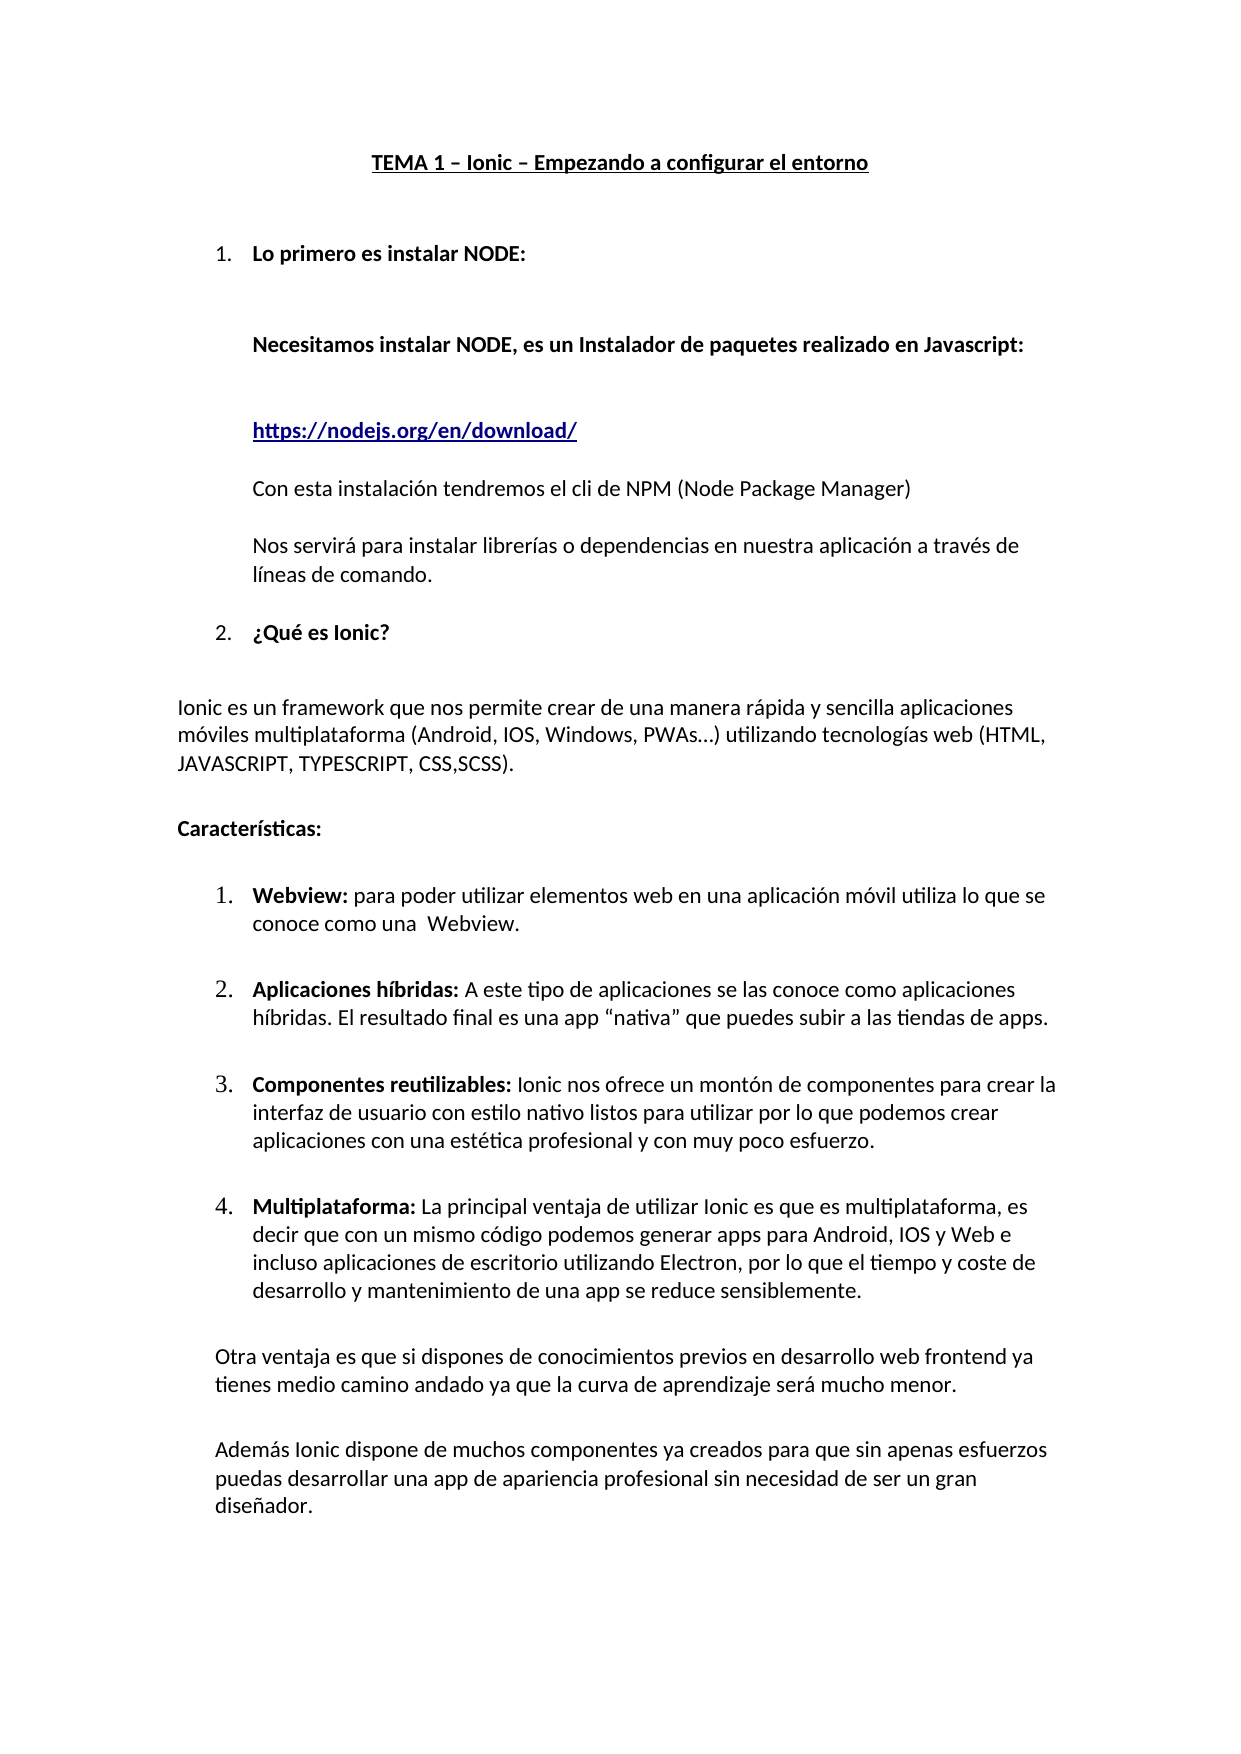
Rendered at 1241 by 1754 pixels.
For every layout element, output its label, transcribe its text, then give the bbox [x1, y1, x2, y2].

list https://nodejs.org/en/download/ [252, 416, 1063, 444]
text Otra ventaja es que si dispones de conocimientos previos en desarrollo web frontend ya tienes medio camino andado ya que la curva de aprendizaje será mucho menor. [215, 1342, 1063, 1398]
text Ionic es un framework que nos permite crear de una manera rápida y sencilla aplicaciones móviles multiplataforma (Android, IOS, Windows, PWAs…) utilizando tecnologías web (HTML, JAVASCRIPT, TYPESCRIPT, CSS,SCSS). [177, 693, 1063, 777]
list Nos servirá para instalar librerías o dependencias en nuestra aplicación a través de líneas de comando. [252, 532, 1063, 588]
list ¿Qué es Ionic? [215, 618, 1063, 646]
list Aplicaciones híbridas: A este tipo de aplicaciones se las conoce como aplicaciones híbridas. El resultado final es una app “nativa” que puedes subir a las tiendas de apps. [215, 974, 1063, 1031]
list Componentes reutilizables: Ionic nos ofrece un montón de componentes para crear la interfaz de usuario con estilo nativo listos para utilizar por lo que podemos crear aplicaciones con una estética profesional y con muy poco esfuerzo. [215, 1069, 1063, 1154]
text Características: [177, 814, 1063, 842]
list Webview: para poder utilizar elementos web en una aplicación móvil utiliza lo que se conoce como una Webview. [215, 880, 1063, 937]
list Con esta instalación tendremos el cli de NPM (Node Package Manager) [252, 474, 1063, 502]
text Además Ionic dispone de muchos componentes ya creados para que sin apenas esfuerzos puedas desarrollar una app de apariencia profesional sin necesidad de ser un gran diseñador. [215, 1436, 1063, 1520]
list Multiplataforma: La principal ventaja de utilizar Ionic es que es multiplataforma, es decir que con un mismo código podemos generar apps para Android, IOS y Web e incluso aplicaciones de escritorio utilizando Electron, por lo que el tiempo y coste de desarrollo y mantenimiento de una app se reduce sensiblemente. [215, 1191, 1063, 1304]
text TEMA 1 – Ionic – Empezando a configurar el entorno [177, 148, 1063, 176]
list Necesitamos instalar NODE, es un Instalador de paquetes realizado en Javascript: [252, 330, 1063, 358]
list Lo primero es instalar NODE: [215, 239, 1063, 267]
